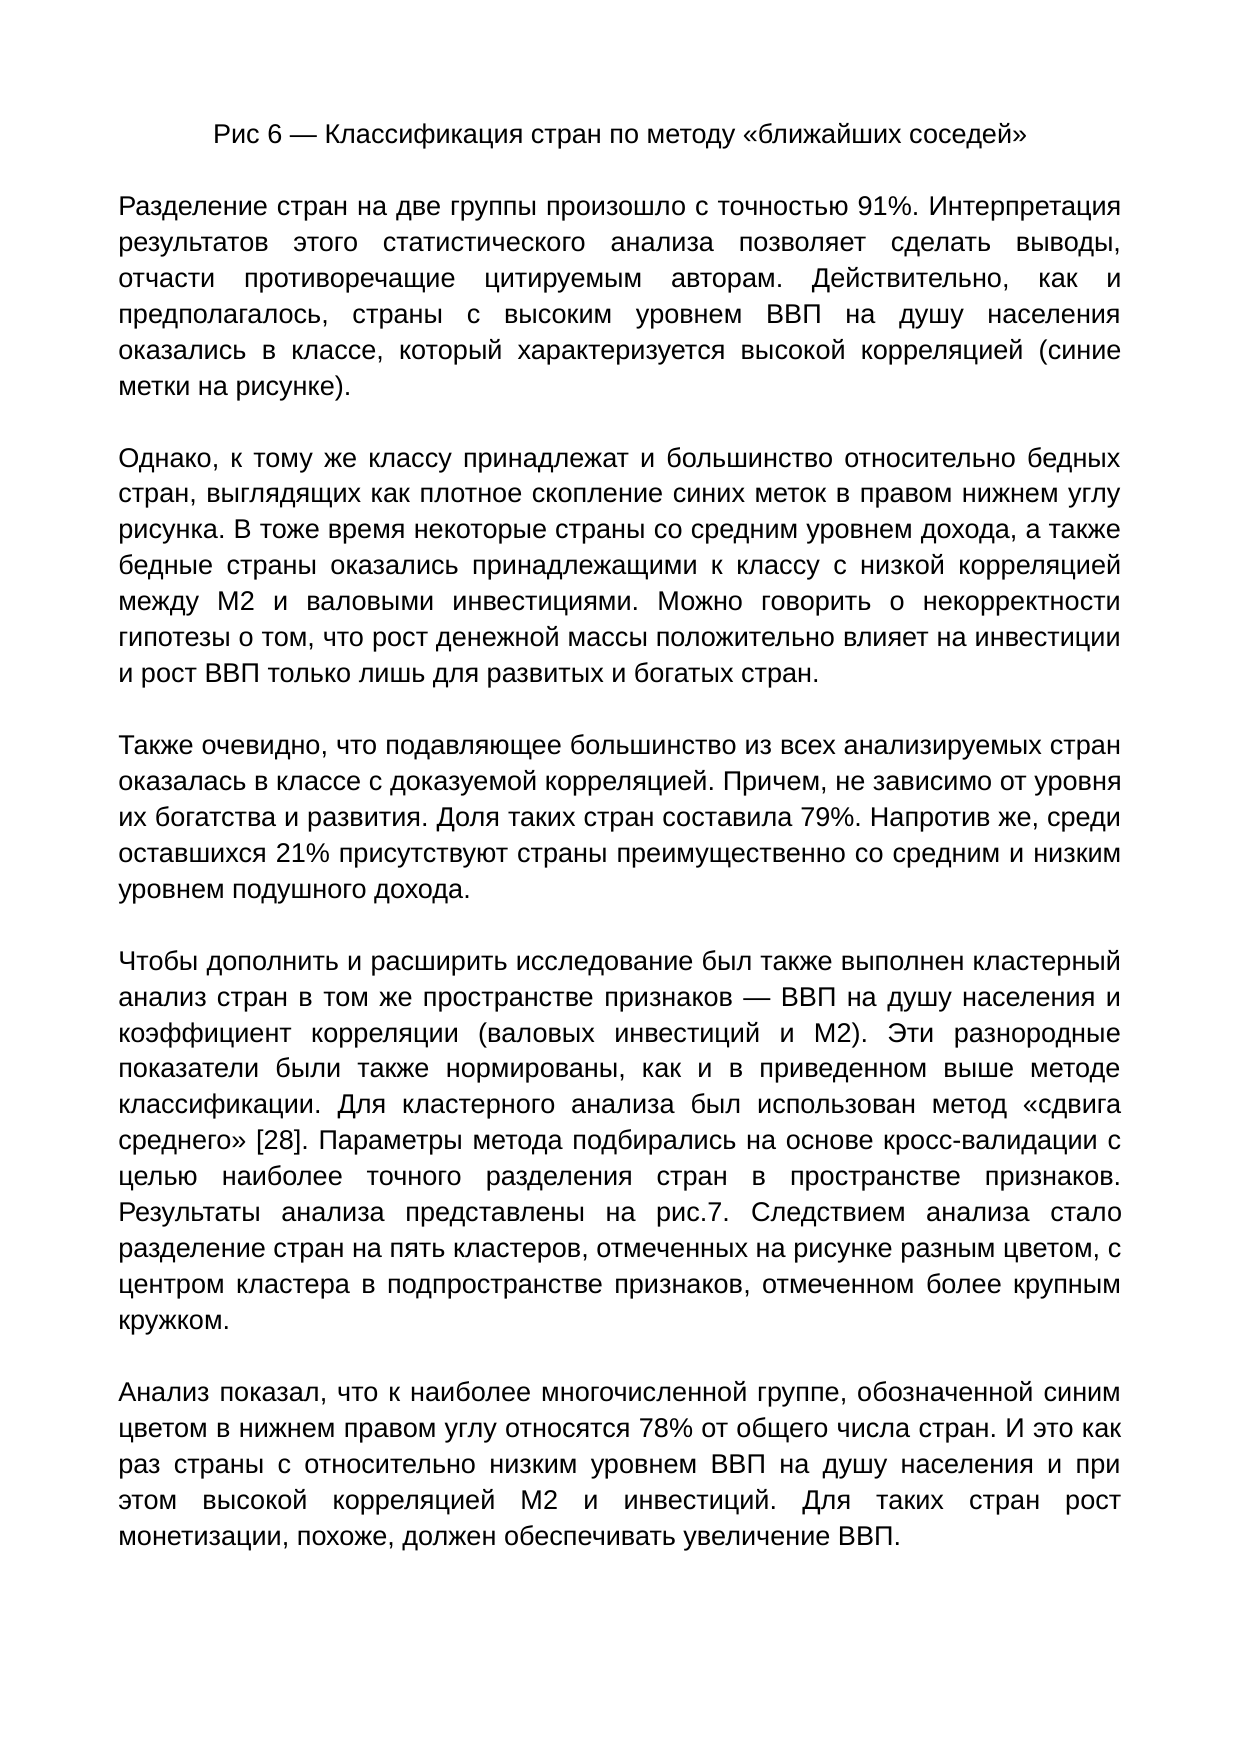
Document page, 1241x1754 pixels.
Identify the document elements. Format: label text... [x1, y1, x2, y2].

text Также очевидно, что подавляющее большинство из всех анализируемых стран оказалась в классе с доказуемой корреляцией. Причем, не зависимо от уровня их богатства и развития. Доля таких стран составила 79%. Напротив же, среди оставшихся 21% присутствуют страны преимущественно со средним и низким уровнем подушного дохода. [118, 729, 1122, 904]
text Однако, к тому же классу принадлежат и большинство относительно бедных стран, выглядящих как плотное скопление синих меток в правом нижнем углу рисунка. В тоже время некоторые страны со средним уровнем дохода, а также бедные страны оказались принадлежащими к классу с низкой корреляцией между М2 и валовыми инвестициями. Можно говорить о некорректности гипотезы о том, что рост денежной массы положительно влияет на инвестиции и рост ВВП только лишь для развитых и богатых стран. [118, 442, 1122, 688]
text Рис 6 — Классификация стран по методу «ближайших соседей» [118, 118, 1122, 149]
text Чтобы дополнить и расширить исследование был также выполнен кластерный анализ стран в том же пространстве признаков — ВВП на душу населения и коэффициент корреляции (валовых инвестиций и М2). Эти разнородные показатели были также нормированы, как и в приведенном выше методе классификации. Для кластерного анализа был использован метод «сдвига среднего» [28]. Параметры метода подбирались на основе кросс-валидации с целью наиболее точного разделения стран в пространстве признаков. Результаты анализа представлены на рис.7. Следствием анализа стало разделение стран на пять кластеров, отмеченных на рисунке разным цветом, с центром кластера в подпространстве признаков, отмеченном более крупным кружком. [118, 945, 1122, 1335]
text Анализ показал, что к наиболее многочисленной группе, обозначенной синим цветом в нижнем правом углу относятся 78% от общего числа стран. И это как раз страны с относительно низким уровнем ВВП на душу населения и при этом высокой корреляцией М2 и инвестиций. Для таких стран рост монетизации, похоже, должен обеспечивать увеличение ВВП. [118, 1376, 1122, 1551]
text Разделение стран на две группы произошло с точностью 91%. Интерпретация результатов этого статистического анализа позволяет сделать выводы, отчасти противоречащие цитируемым авторам. Действительно, как и предполагалось, страны с высоким уровнем ВВП на душу населения оказались в классе, который характеризуется высокой корреляцией (синие метки на рисунке). [118, 190, 1122, 401]
